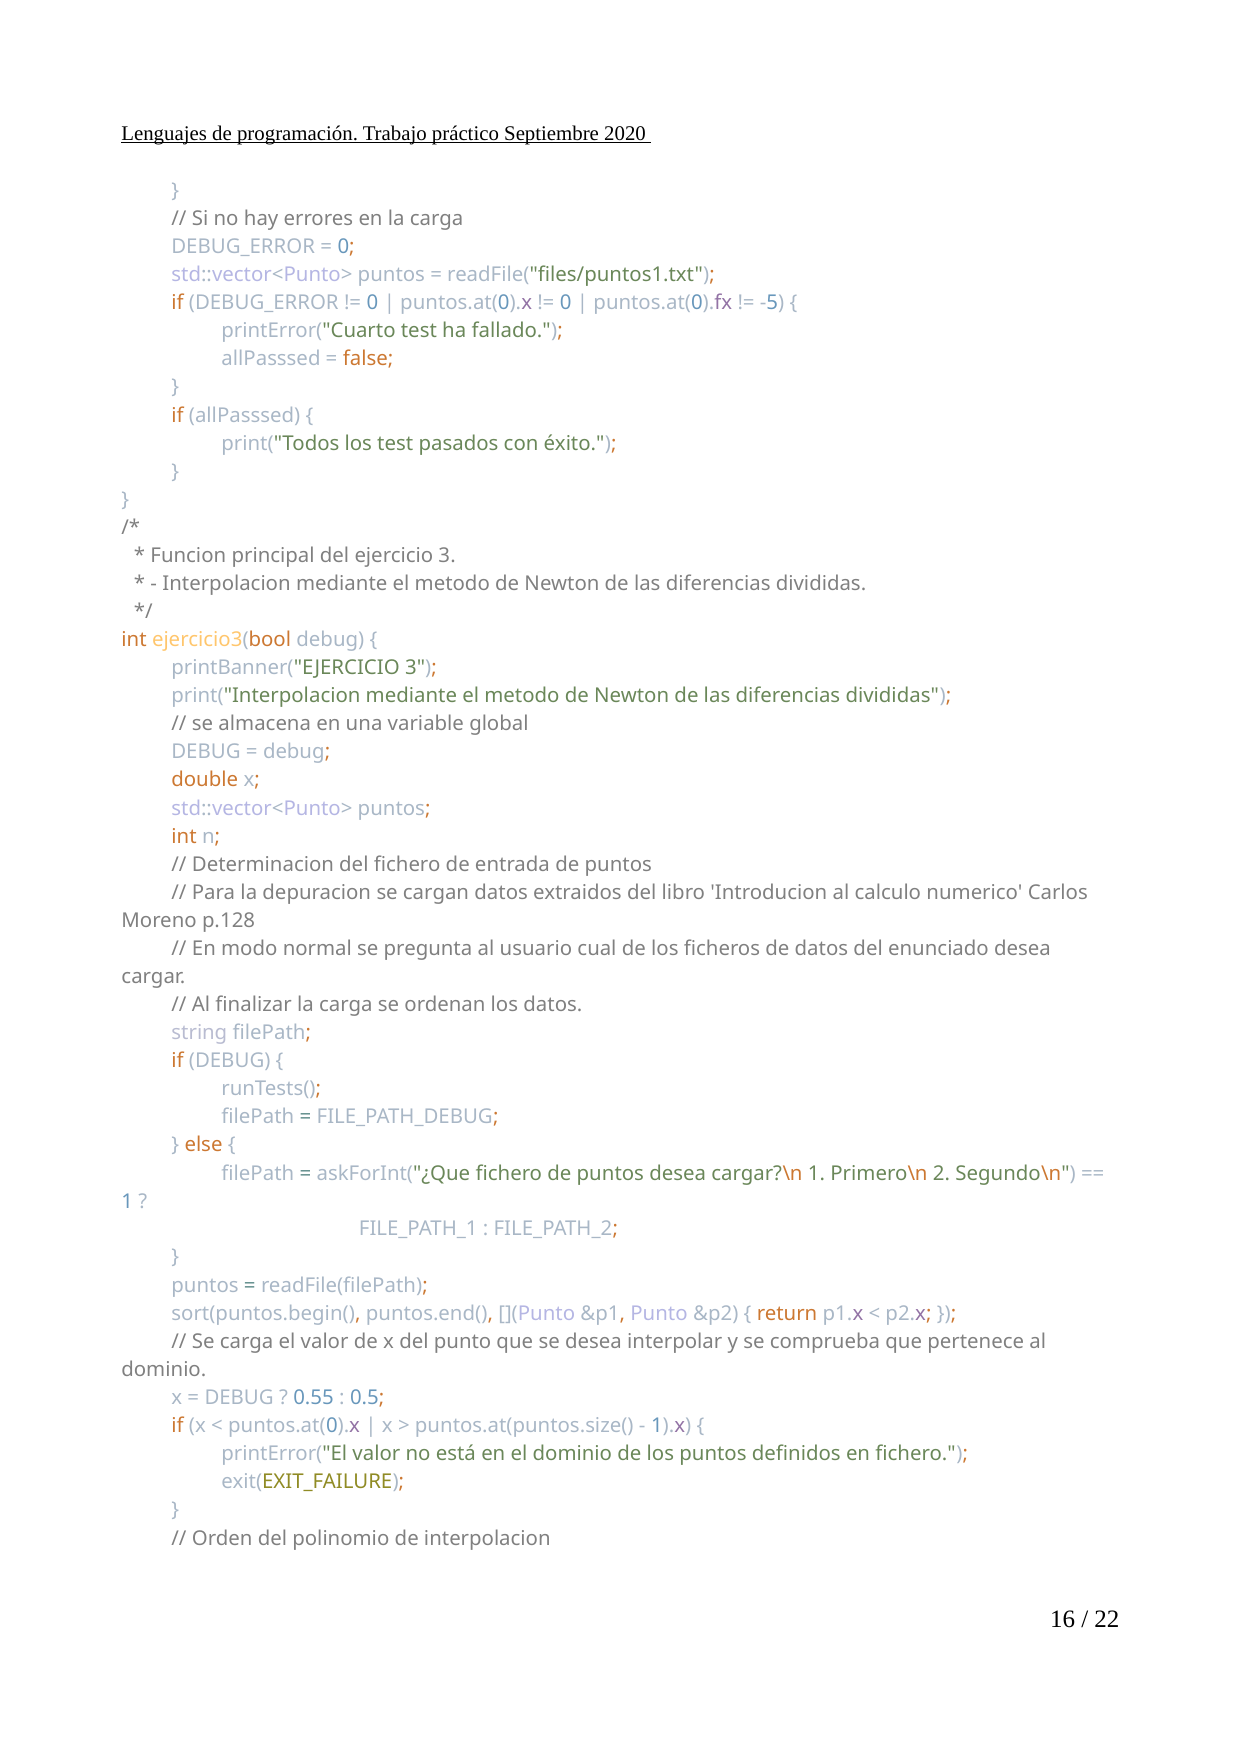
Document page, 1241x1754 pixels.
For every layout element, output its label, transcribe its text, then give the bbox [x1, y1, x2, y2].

text allPasssed = false; [121, 344, 1119, 372]
text */ [121, 596, 1119, 624]
text } [121, 1242, 1119, 1270]
text } else { [121, 1130, 1119, 1158]
text * - Interpolacion mediante el metodo de Newton de las diferencias divididas. [121, 568, 1119, 596]
text // Para la depuracion se cargan datos extraidos del libro 'Introducion al calculo numerico' Carlos Moreno p.128 [121, 877, 1119, 933]
text string filePath; [121, 1017, 1119, 1046]
text FILE_PATH_1 : FILE_PATH_2; [121, 1214, 1119, 1242]
text // se almacena en una variable global [121, 709, 1119, 737]
text runTests(); [121, 1074, 1119, 1102]
text print("Interpolacion mediante el metodo de Newton de las diferencias divididas"); [121, 681, 1119, 709]
text if (x < puntos.at(0).x | x > puntos.at(puntos.size() - 1).x) { [121, 1411, 1119, 1439]
text printError("Cuarto test ha fallado."); [121, 316, 1119, 344]
text // En modo normal se pregunta al usuario cual de los ficheros de datos del enunciado desea cargar. [121, 933, 1119, 989]
text sort(puntos.begin(), puntos.end(), [](Punto &p1, Punto &p2) { return p1.x < p2.x; }); [121, 1298, 1119, 1326]
text std::vector<Punto> puntos = readFile("files/puntos1.txt"); [121, 259, 1119, 288]
text } [121, 372, 1119, 400]
text printError("El valor no está en el dominio de los puntos definidos en fichero."); [121, 1439, 1119, 1467]
text exit(EXIT_FAILURE); [121, 1467, 1119, 1495]
text x = DEBUG ? 0.55 : 0.5; [121, 1382, 1119, 1411]
text // Al finalizar la carga se ordenan los datos. [121, 989, 1119, 1017]
text // Se carga el valor de x del punto que se desea interpolar y se comprueba que pertenece al dominio. [121, 1326, 1119, 1382]
text // Determinacion del fichero de entrada de puntos [121, 849, 1119, 877]
text int ejercicio3(bool debug) { [121, 624, 1119, 652]
text print("Todos los test pasados con éxito."); [121, 428, 1119, 456]
text printBanner("EJERCICIO 3"); [121, 652, 1119, 681]
text if (DEBUG_ERROR != 0 | puntos.at(0).x != 0 | puntos.at(0).fx != -5) { [121, 288, 1119, 316]
text * Funcion principal del ejercicio 3. [121, 540, 1119, 568]
text } [121, 1495, 1119, 1523]
text filePath = FILE_PATH_DEBUG; [121, 1102, 1119, 1130]
text std::vector<Punto> puntos; [121, 793, 1119, 821]
text } [121, 175, 1119, 203]
text // Si no hay errores en la carga [121, 203, 1119, 231]
text DEBUG_ERROR = 0; [121, 231, 1119, 259]
text DEBUG = debug; [121, 737, 1119, 765]
text } [121, 456, 1119, 484]
text int n; [121, 821, 1119, 849]
text if (DEBUG) { [121, 1046, 1119, 1074]
text } [121, 484, 1119, 512]
text double x; [121, 765, 1119, 793]
text puntos = readFile(filePath); [121, 1270, 1119, 1298]
text if (allPasssed) { [121, 400, 1119, 428]
text /* [121, 512, 1119, 540]
text // Orden del polinomio de interpolacion [121, 1523, 1119, 1551]
text filePath = askForInt("¿Que fichero de puntos desea cargar?\n 1. Primero\n 2. Segundo\n") == 1 ? [121, 1158, 1119, 1214]
